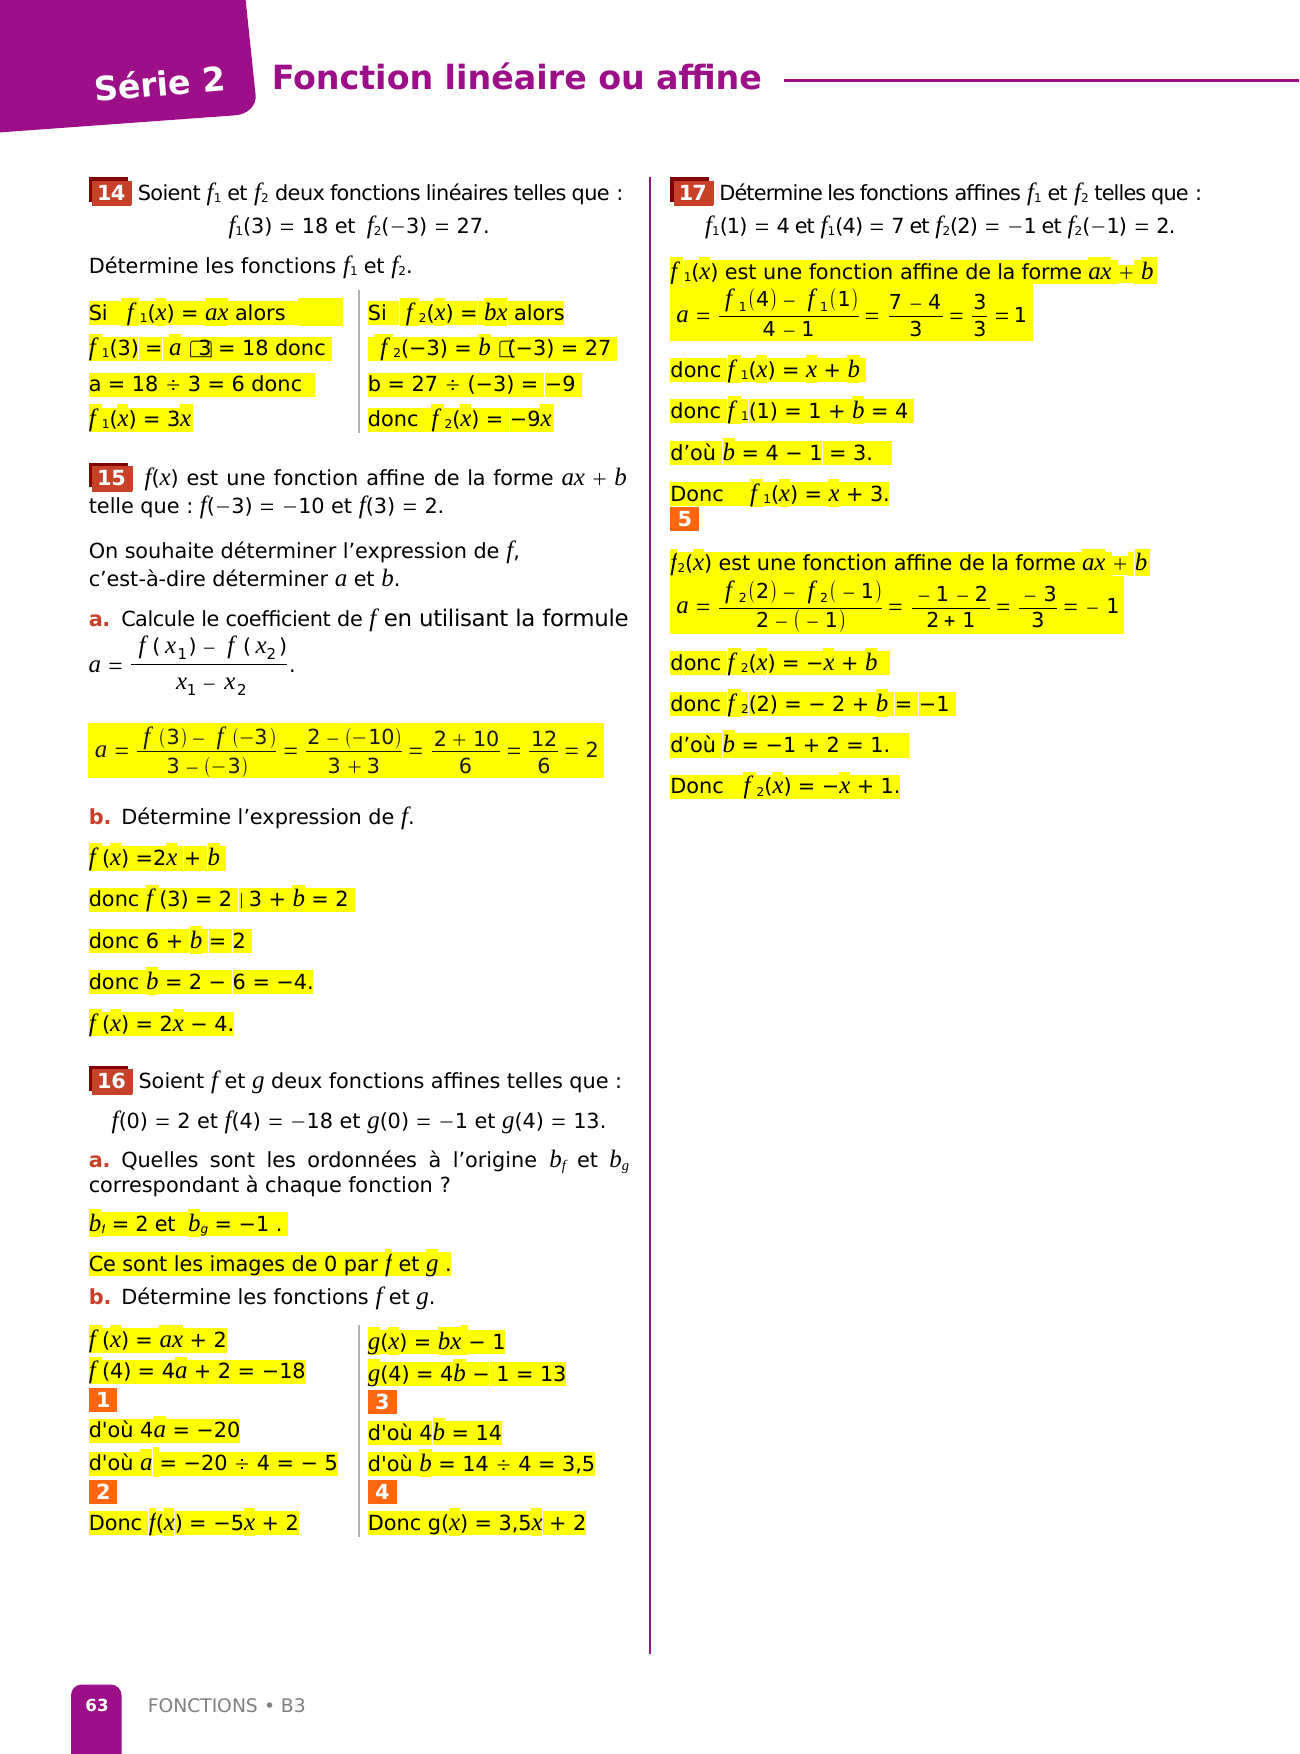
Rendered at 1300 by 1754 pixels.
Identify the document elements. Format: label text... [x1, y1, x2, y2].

list donc f 2(x) = −x + b [670, 634, 1211, 675]
list bf = 2 et bg = −1 . [88, 1209, 629, 1237]
list Ce sont les images de 0 par f et g . [88, 1249, 629, 1276]
list donc f 2(x) = −9x [368, 397, 629, 432]
list Donc f(x) = −5x + 2 [88, 1508, 149, 1536]
subtitle f(x) est une fonction affine de la forme ax  b telle que : f(−3) = −10 et f(3) = 2. [88, 463, 629, 519]
list d'où 4b = 14 [368, 1418, 433, 1445]
list g(4) = 4b − 1 = 13 [466, 1359, 629, 1386]
list f 1(x) = 3x [88, 397, 350, 432]
list Donc f 1(x) = x + 3. [670, 465, 1211, 507]
subtitle f2(x) est une fonction affine de la forme ax  b [670, 548, 1211, 576]
subtitle Détermine les fonctions affines f1 et f2 telles que : [709, 177, 1211, 206]
list d'où b = 14  4 = 3,5 [432, 1449, 629, 1477]
text donc b = 2 − 6 = −4. [88, 954, 629, 995]
list donc f 1(1) = 1 + b = 4 [670, 383, 1211, 424]
list d'où 4a = −20 [166, 1416, 350, 1443]
list d'où 4b = 14 [445, 1418, 629, 1445]
list Donc f(x) = −5x + 2 [174, 1508, 244, 1536]
list f1(3) = 18 et f2(−3) = 27. [88, 211, 629, 239]
list donc f 1(x) = x + b [670, 341, 1211, 383]
list Si f 2(x) = bx alors [368, 290, 629, 326]
list Détermine l’expression de f. [88, 802, 629, 829]
subtitle f 1(x) est une fonction affine de la forme ax  b [670, 257, 1211, 284]
list donc f 2(2) = − 2 + b = −1 [670, 675, 1211, 717]
list f (x) = ax + 2 [183, 1325, 350, 1353]
text donc f (3) = 2  3 + b = 2 [88, 871, 629, 912]
text f1(1) = 4 et f1(4) = 7 et f2(2) = −1 et f2(−1) = 2. [670, 211, 1211, 239]
list d'où 4a = −20 [88, 1416, 153, 1443]
list f(0) = 2 et f(4) = −18 et g(0) = −1 et g(4) = 13. [88, 1106, 629, 1134]
list On souhaite déterminer l’expression de f, c’est-à-dire déterminer a et b. [88, 537, 629, 592]
text f (x) = 2x − 4. [88, 995, 629, 1036]
list d'où a [88, 1447, 153, 1477]
list f 2(−3) = b  (−3) = 27 [368, 326, 629, 361]
list f (4) = 4a + 2 = −18 [187, 1357, 350, 1384]
list g(x) = bx − 1 [368, 1325, 461, 1330]
list = −20  4 = − 5 [159, 1447, 350, 1477]
text f (x) =2x + b [88, 829, 629, 871]
list b = 27  (−3) = −9 [368, 361, 629, 397]
text donc 6 + b = 2 [88, 912, 629, 954]
list Détermine les fonctions f1 et f2. [88, 251, 629, 279]
list Donc f(x) = −5x + 2 [255, 1508, 350, 1536]
list Calcule le coefficient de f en utilisant la formule . [88, 604, 629, 699]
list Si f 1(x) = ax alors f 1(3) = a  3 = 18 donc [88, 290, 350, 361]
list Quelles sont les ordonnées à l’origine bf et bg correspondant à chaque fonction ? [88, 1145, 629, 1197]
list d’où b = −1 + 2 = 1. [670, 717, 1211, 758]
subtitle Soient f1 et f2 deux fonctions linéaires telles que : [128, 177, 629, 206]
list Donc f 2(x) = −x + 1. [670, 758, 1211, 799]
list Détermine les fonctions f et g. [88, 1282, 629, 1310]
subtitle Soient f et g deux fonctions affines telles que : [128, 1066, 629, 1094]
list d’où b = 4 − 1 = 3. [670, 424, 1211, 465]
list g(x) = bx − 1 [468, 1325, 629, 1355]
list Donc g(x) = 3,5x + 2 [542, 1508, 629, 1536]
list a = 18  3 = 6 donc [88, 361, 350, 397]
